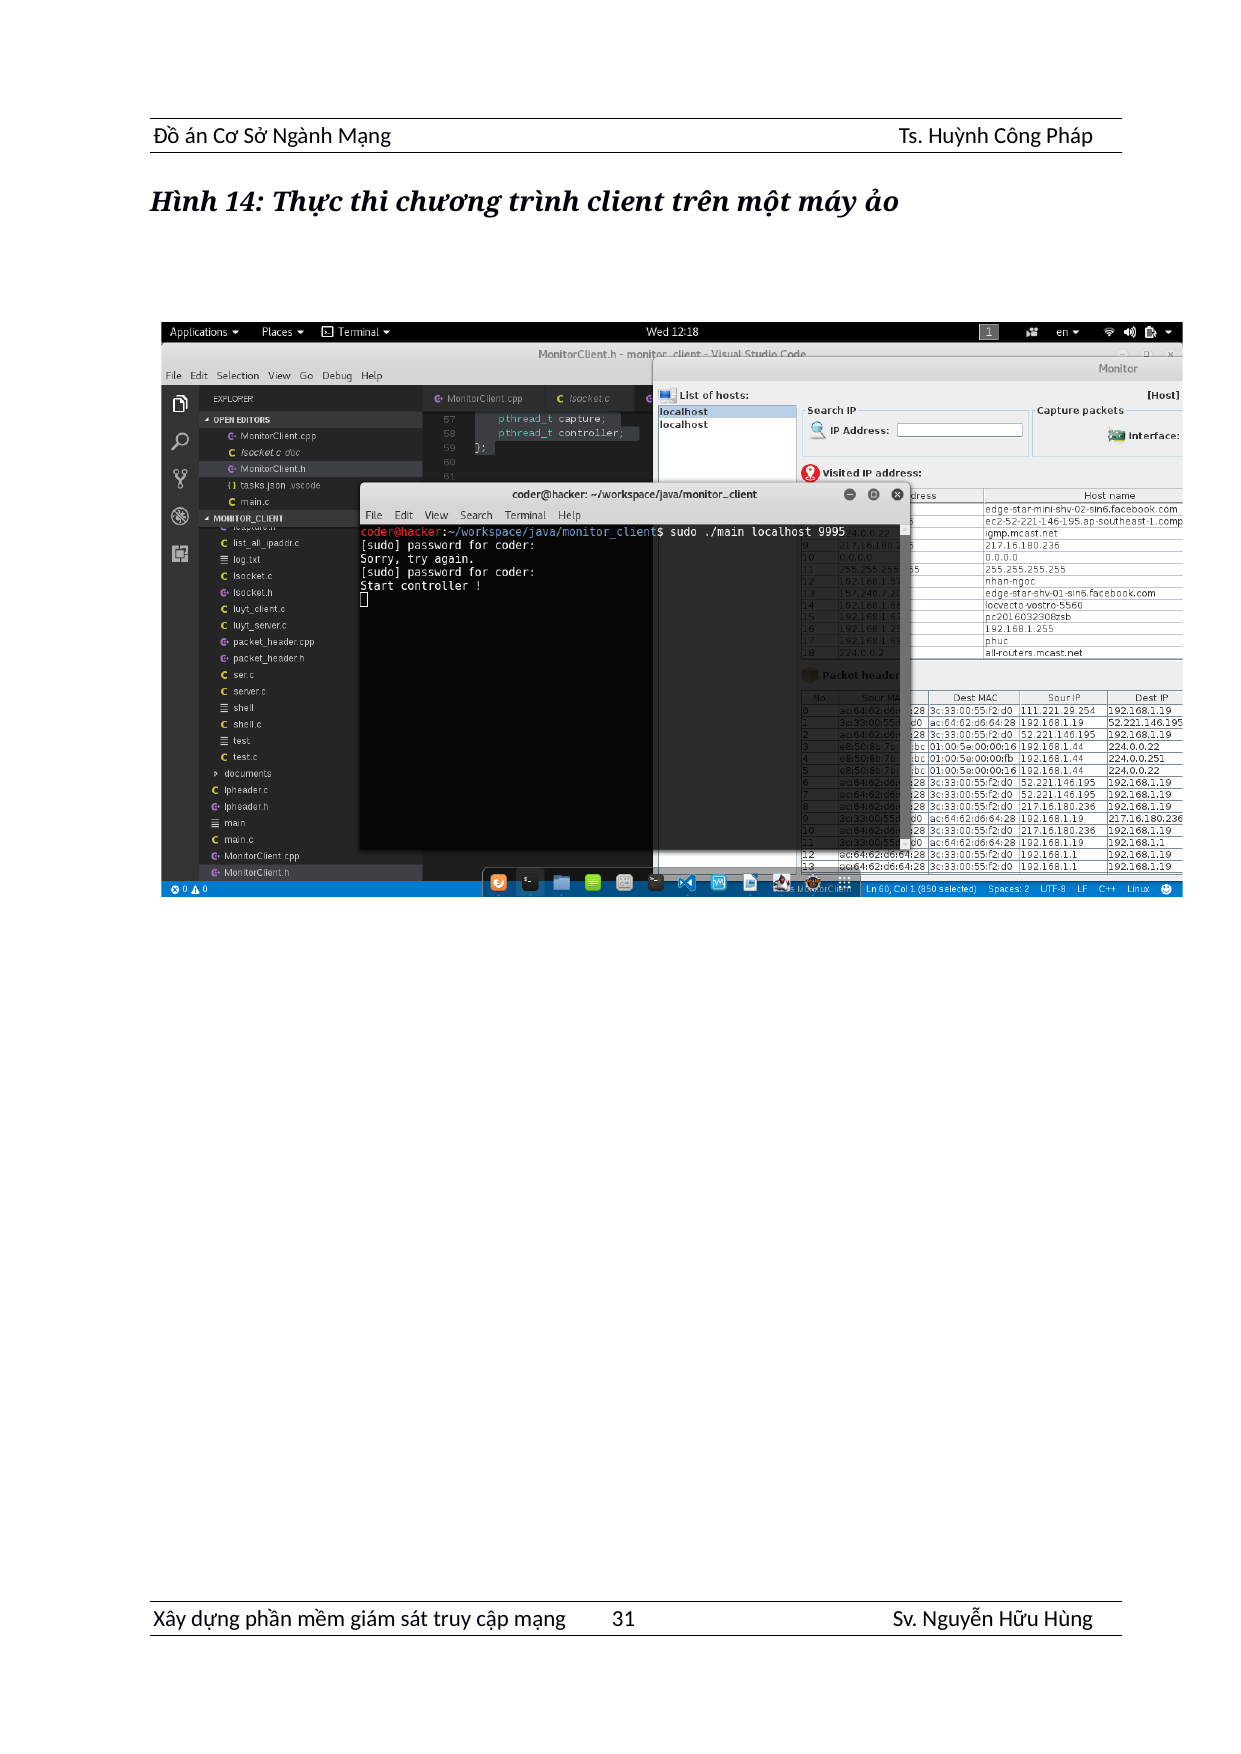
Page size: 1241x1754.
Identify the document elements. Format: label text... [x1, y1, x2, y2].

text Hình 14: Thực thi chương trình client trên một máy ảo [150, 182, 1122, 219]
picture [161, 322, 1183, 897]
